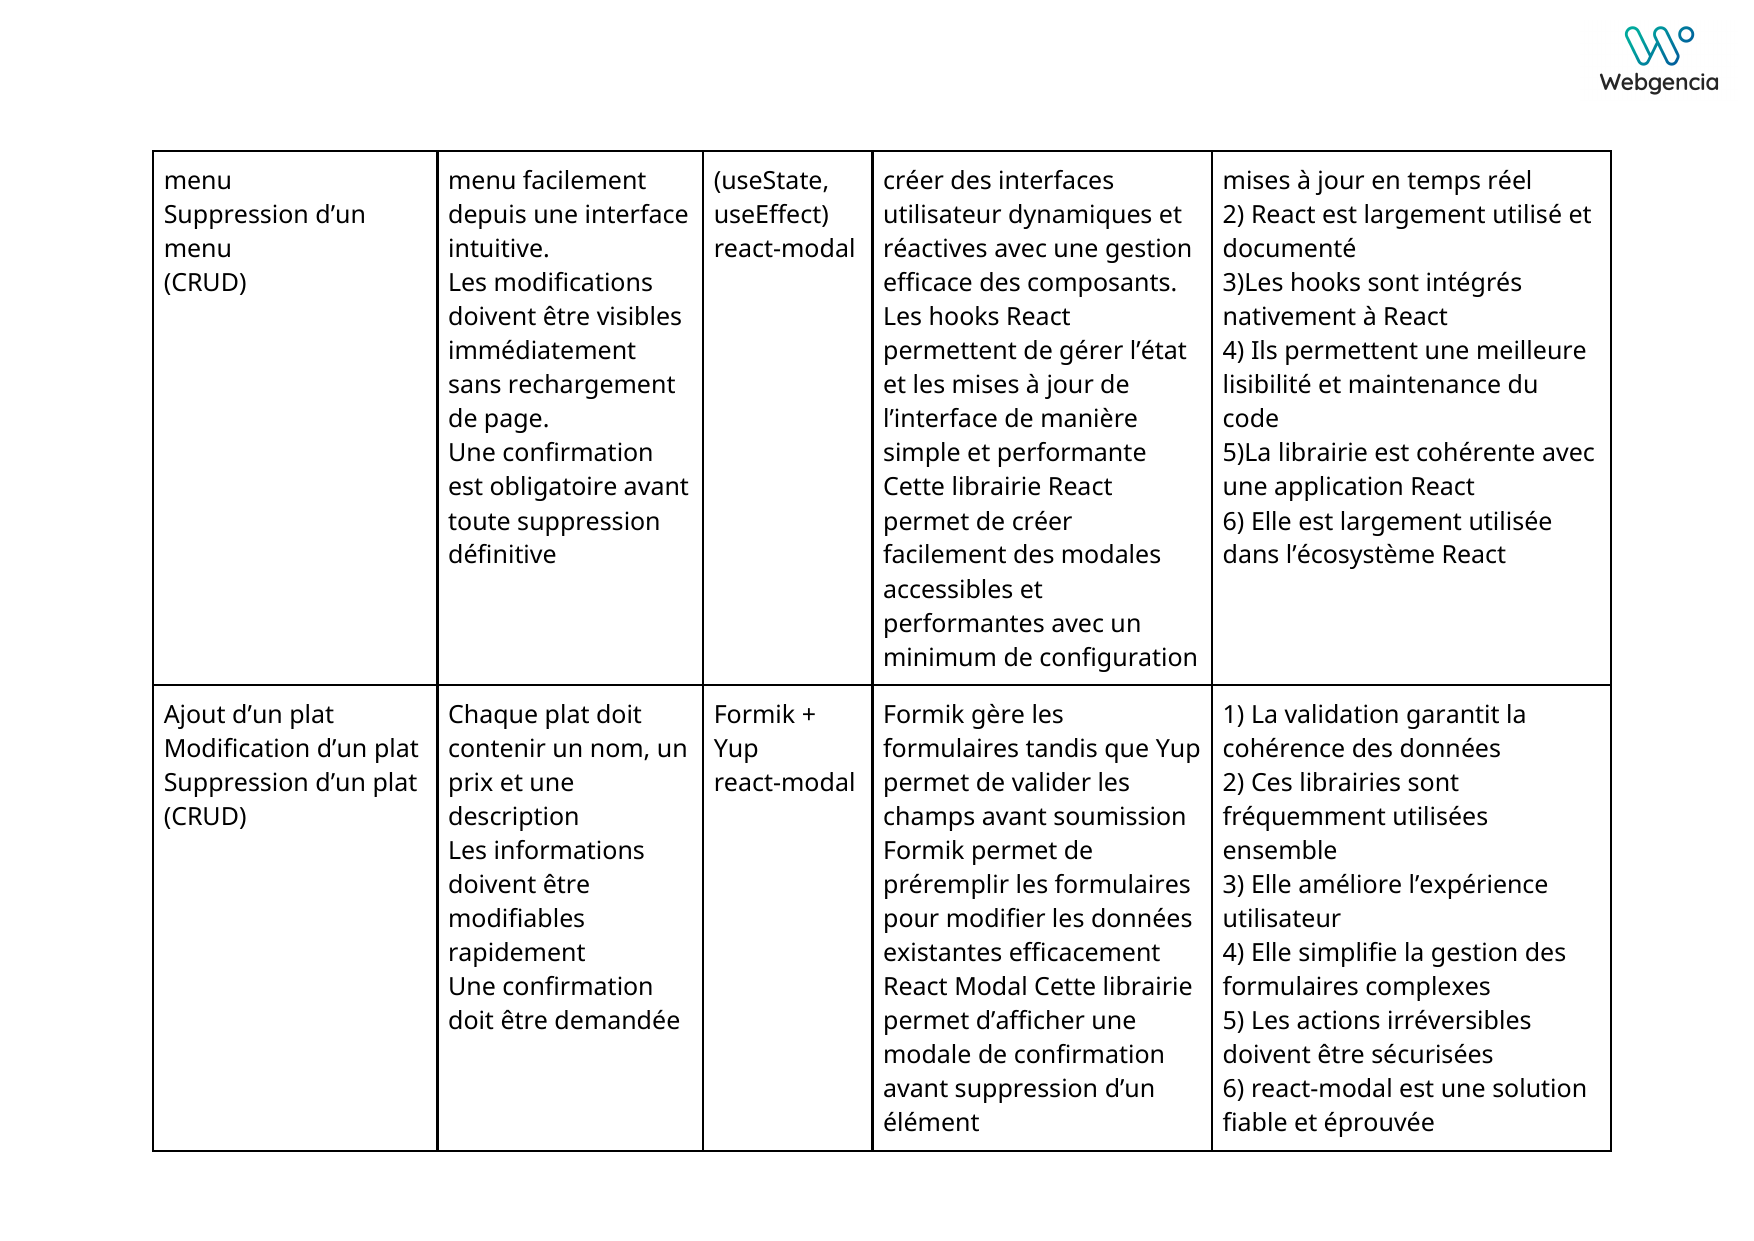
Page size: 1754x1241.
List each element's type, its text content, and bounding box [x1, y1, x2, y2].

table_cell Ajout d’un plat Modification d’un plat Suppression d’un plat (CRUD) [154, 686, 436, 1149]
table_cell 1) La validation garantit la cohérence des données 2) Ces librairies sont fréquemment utilisées ensemble 3) Elle améliore l’expérience utilisateur 4) Elle simplifie la gestion des formulaires complexes 5) Les actions irréversibles doivent être sécurisées 6) react-modal est une solution fiable et éprouvée [1213, 686, 1610, 1149]
table_cell créer des interfaces utilisateur dynamiques et réactives avec une gestion efficace des composants. Les hooks React permettent de gérer l’état et les mises à jour de l’interface de manière simple et performante Cette librairie React permet de créer facilement des modales accessibles et performantes avec un minimum de configuration [874, 152, 1211, 684]
table_cell Formik + Yup react-modal [704, 686, 871, 1149]
table_cell menu Suppression d’un menu (CRUD) [154, 152, 436, 684]
table_cell Formik gère les formulaires tandis que Yup permet de valider les champs avant soumission Formik permet de préremplir les formulaires pour modifier les données existantes efficacement React Modal Cette librairie permet d’afficher une modale de confirmation avant suppression d’un élément [874, 686, 1211, 1149]
table_cell Chaque plat doit contenir un nom, un prix et une description Les informations doivent être modifiables rapidement Une confirmation doit être demandée [439, 686, 702, 1149]
table_cell mises à jour en temps réel 2) React est largement utilisé et documenté 3)Les hooks sont intégrés nativement à React 4) Ils permettent une meilleure lisibilité et maintenance du code 5)La librairie est cohérente avec une application React 6) Elle est largement utilisée dans l’écosystème React [1213, 152, 1610, 684]
table_cell menu facilement depuis une interface intuitive. Les modifications doivent être visibles immédiatement sans rechargement de page. Une confirmation est obligatoire avant toute suppression définitive [439, 152, 702, 684]
table_cell (useState, useEffect) react-modal [704, 152, 871, 684]
